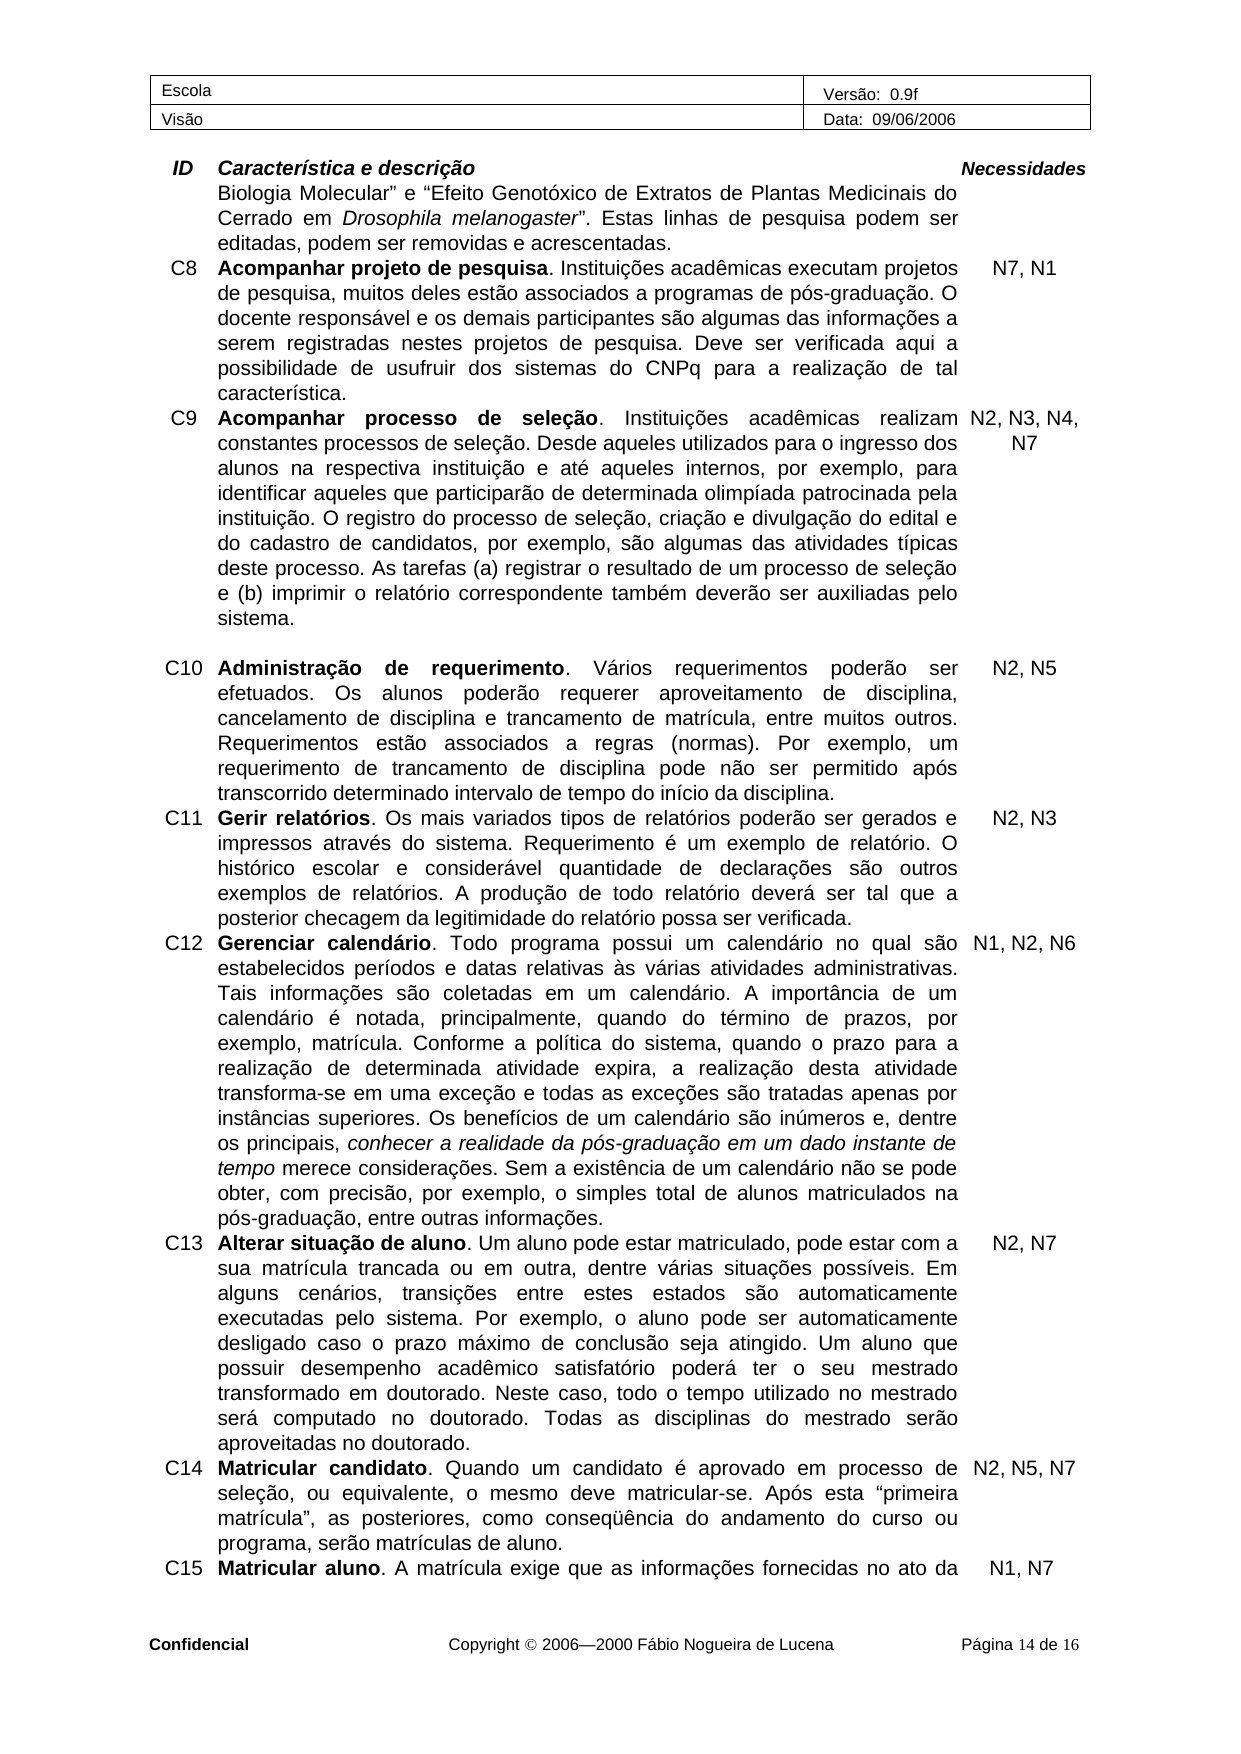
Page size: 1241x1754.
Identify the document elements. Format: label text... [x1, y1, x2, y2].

table_cell Administração de requerimento. Vários requerimentos poderão ser efetuados. Os alunos poderão requerer aproveitamento de disciplina, cancelamento de disciplina e trancamento de matrícula, entre muitos outros. Requerimentos estão associados a regras (normas). Por exemplo, um requerimento de trancamento de disciplina pode não ser permitido após transcorrido determinado intervalo de tempo do início da disciplina. [217, 654, 959, 804]
table_cell N7, N1 [959, 254, 1090, 404]
table_cell Matricular candidato. Quando um candidato é aprovado em processo de seleção, ou equivalente, o mesmo deve matricular-se. Após esta “primeira matrícula”, as posteriores, como conseqüência do andamento do curso ou programa, serão matrículas de aluno. [217, 1454, 959, 1554]
table_cell Biologia Molecular” e “Efeito Genotóxico de Extratos de Plantas Medicinais do Cerrado em Drosophila melanogaster”. Estas linhas de pesquisa podem ser editadas, podem ser removidas e acrescentadas. [217, 179, 959, 254]
table_cell C13 [150, 1229, 217, 1454]
table_cell C11 [150, 804, 217, 929]
table_cell Gerir relatórios. Os mais variados tipos de relatórios poderão ser gerados e impressos através do sistema. Requerimento é um exemplo de relatório. O histórico escolar e considerável quantidade de declarações são outros exemplos de relatórios. A produção de todo relatório deverá ser tal que a posterior checagem da legitimidade do relatório possa ser verificada. [217, 804, 959, 929]
table_header ID [150, 154, 217, 179]
table_cell N2, N5, N7 [959, 1454, 1090, 1554]
table_cell C8 [150, 254, 217, 404]
table_cell Acompanhar processo de seleção. Instituições acadêmicas realizam constantes processos de seleção. Desde aqueles utilizados para o ingresso dos alunos na respectiva instituição e até aqueles internos, por exemplo, para identificar aqueles que participarão de determinada olimpíada patrocinada pela instituição. O registro do processo de seleção, criação e divulgação do edital e do cadastro de candidatos, por exemplo, são algumas das atividades típicas deste processo. As tarefas (a) registrar o resultado de um processo de seleção e (b) imprimir o relatório correspondente também deverão ser auxiliadas pelo sistema. [217, 404, 959, 654]
table_cell C9 [150, 404, 217, 654]
table_cell Alterar situação de aluno. Um aluno pode estar matriculado, pode estar com a sua matrícula trancada ou em outra, dentre várias situações possíveis. Em alguns cenários, transições entre estes estados são automaticamente executadas pelo sistema. Por exemplo, o aluno pode ser automaticamente desligado caso o prazo máximo de conclusão seja atingido. Um aluno que possuir desempenho acadêmico satisfatório poderá ter o seu mestrado transformado em doutorado. Neste caso, todo o tempo utilizado no mestrado será computado no doutorado. Todas as disciplinas do mestrado serão aproveitadas no doutorado. [217, 1229, 959, 1454]
table_cell Matricular aluno. A matrícula exige que as informações fornecidas no ato da [217, 1554, 959, 1579]
table_cell C14 [150, 1454, 217, 1554]
table_cell [150, 179, 217, 254]
table_cell N2, N5 [959, 654, 1090, 804]
table_cell Gerenciar calendário. Todo programa possui um calendário no qual são estabelecidos períodos e datas relativas às várias atividades administrativas. Tais informações são coletadas em um calendário. A importância de um calendário é notada, principalmente, quando do término de prazos, por exemplo, matrícula. Conforme a política do sistema, quando o prazo para a realização de determinada atividade expira, a realização desta atividade transforma-se em uma exceção e todas as exceções são tratadas apenas por instâncias superiores. Os benefícios de um calendário são inúmeros e, dentre os principais, conhecer a realidade da pós-graduação em um dado instante de tempo merece considerações. Sem a existência de um calendário não se pode obter, com precisão, por exemplo, o simples total de alunos matriculados na pós-graduação, entre outras informações. [217, 929, 959, 1229]
table_cell N1, N7 [959, 1554, 1090, 1579]
table_cell C10 [150, 654, 217, 804]
table_cell C12 [150, 929, 217, 1229]
table_cell N1, N2, N6 [959, 929, 1090, 1229]
table_cell C15 [150, 1554, 217, 1579]
table_header Necessidades [959, 154, 1090, 179]
table_cell [959, 179, 1090, 254]
table_header Característica e descrição [217, 154, 959, 179]
table_cell N2, N3 [959, 804, 1090, 929]
table_cell N2, N7 [959, 1229, 1090, 1454]
table_cell Acompanhar projeto de pesquisa. Instituições acadêmicas executam projetos de pesquisa, muitos deles estão associados a programas de pós-graduação. O docente responsável e os demais participantes são algumas das informações a serem registradas nestes projetos de pesquisa. Deve ser verificada aqui a possibilidade de usufruir dos sistemas do CNPq para a realização de tal característica. [217, 254, 959, 404]
table_cell N2, N3, N4, N7 [959, 404, 1090, 654]
